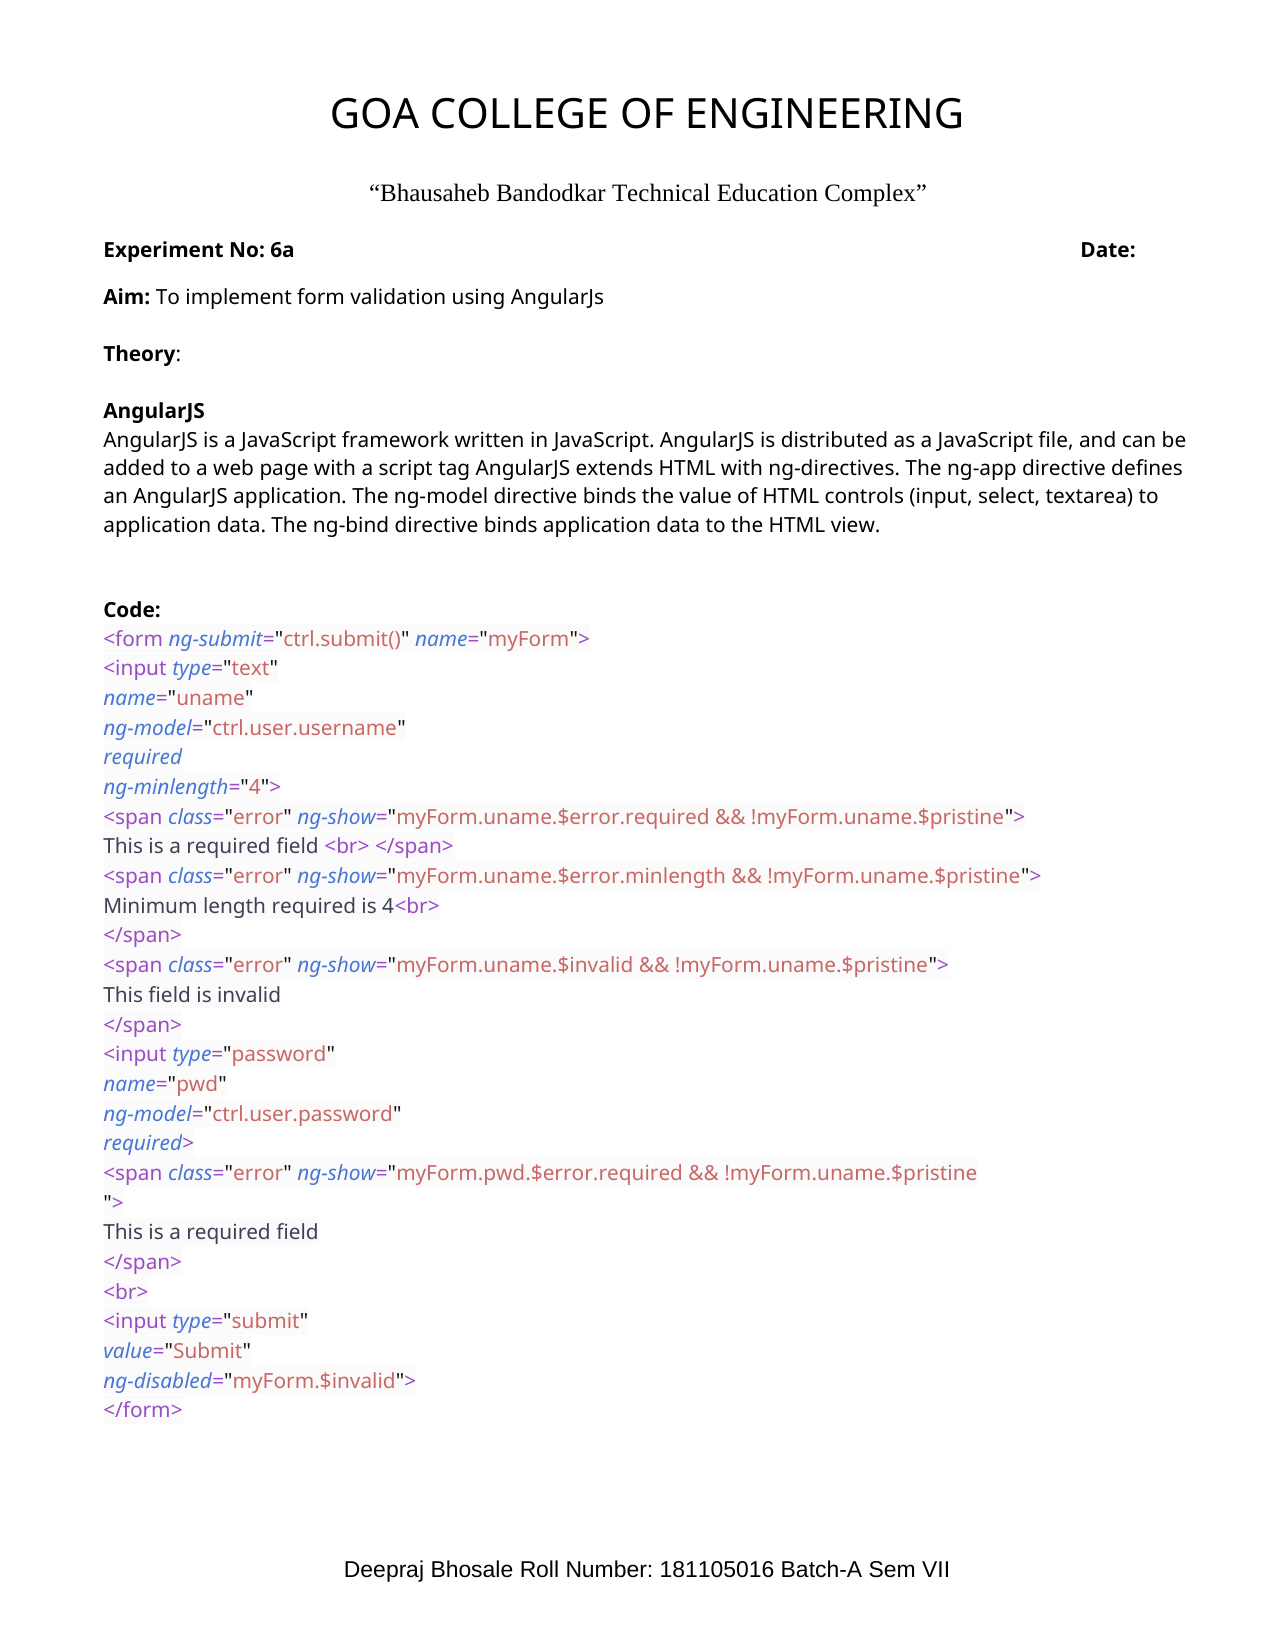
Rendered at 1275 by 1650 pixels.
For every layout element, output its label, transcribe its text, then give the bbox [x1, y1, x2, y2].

text Code: [103, 595, 1191, 624]
text <input type="password" [103, 1038, 1191, 1068]
text Theory: [103, 339, 1191, 368]
text This is a required field <br> </span> [103, 830, 1191, 860]
text This is a required field [103, 1216, 1191, 1246]
text This field is invalid [103, 979, 1191, 1008]
text </form> [103, 1394, 1191, 1424]
text required [103, 741, 1191, 771]
text ng-model="ctrl.user.password" [103, 1097, 1191, 1127]
text <span class="error" ng-show="myForm.uname.$error.minlength && !myForm.uname.$pristine"> [103, 860, 1191, 890]
text AngularJS [103, 396, 1191, 425]
text Experiment No: 6a Date: [103, 235, 1191, 264]
text Minimum length required is 4<br> [103, 890, 1191, 919]
text <input type="text" [103, 652, 1191, 682]
text </span> [103, 1246, 1191, 1276]
text ng-minlength="4"> [103, 771, 1191, 801]
text <span class="error" ng-show="myForm.uname.$error.required && !myForm.uname.$pristine"> [103, 801, 1191, 830]
text <span class="error" ng-show="myForm.uname.$invalid && !myForm.uname.$pristine"> [103, 949, 1191, 979]
text AngularJS is a JavaScript framework written in JavaScript. AngularJS is distributed as a JavaScript file, and can be added to a web page with a script tag AngularJS extends HTML with ng-directives. The ng-app directive defines an AngularJS application. The ng-model directive binds the value of HTML controls (input, select, textarea) to application data. The ng-bind directive binds application data to the HTML view. [103, 425, 1191, 538]
text <form ng-submit="ctrl.submit()" name="myForm"> [103, 624, 1191, 652]
text <input type="submit" [103, 1305, 1191, 1335]
text required> [103, 1127, 1191, 1157]
text ng-disabled="myForm.$invalid"> [103, 1365, 1191, 1394]
text "> [103, 1187, 1191, 1216]
text </span> [103, 919, 1191, 949]
text <span class="error" ng-show="myForm.pwd.$error.required && !myForm.uname.$pristine [103, 1157, 1191, 1187]
text value="Submit" [103, 1335, 1191, 1365]
text ng-model="ctrl.user.username" [103, 712, 1191, 741]
text name="uname" [103, 682, 1191, 712]
text name="pwd" [103, 1068, 1191, 1097]
text Aim: To implement form validation using AngularJs [103, 282, 1191, 311]
text <br> [103, 1276, 1191, 1305]
text </span> [103, 1008, 1191, 1038]
